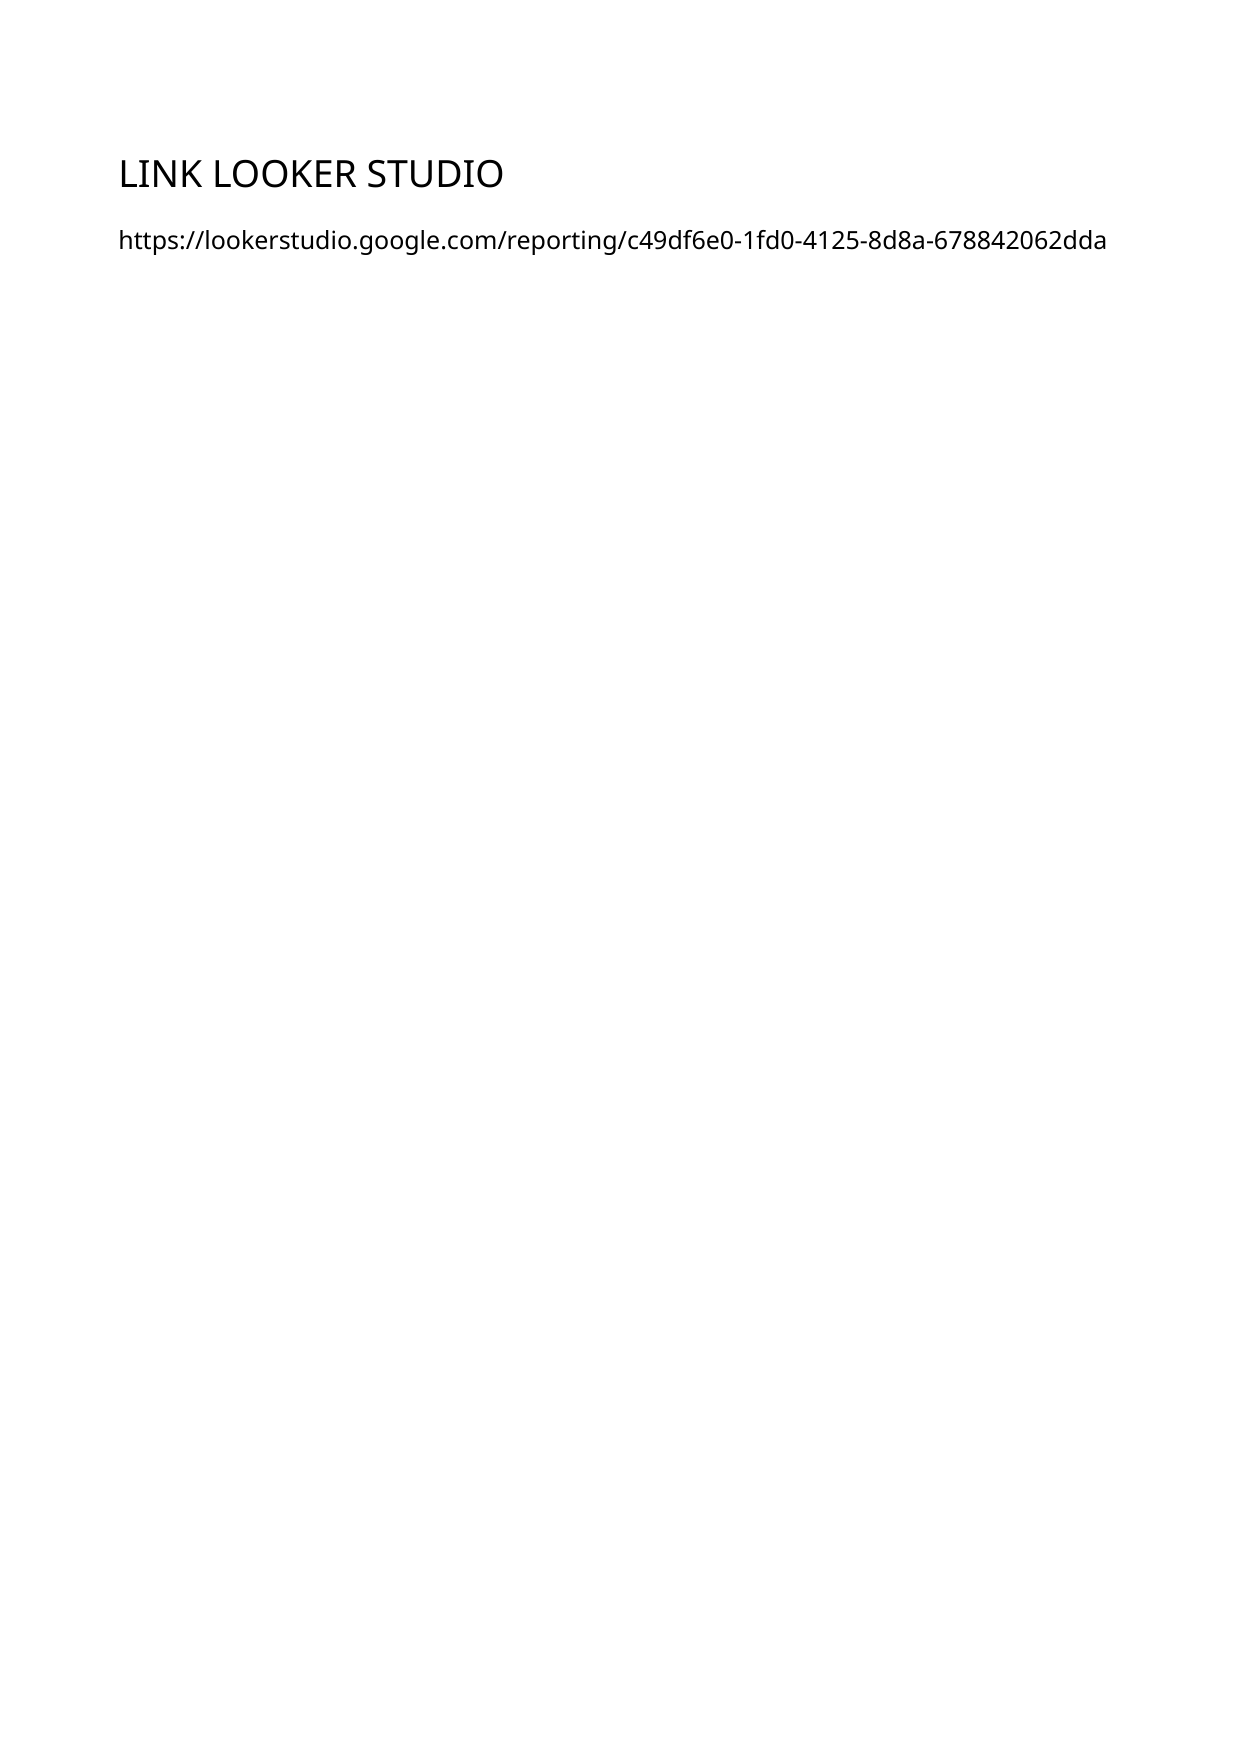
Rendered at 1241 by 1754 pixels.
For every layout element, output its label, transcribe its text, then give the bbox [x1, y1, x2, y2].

text https://lookerstudio.google.com/reporting/c49df6e0-1fd0-4125-8d8a-678842062dda [118, 223, 1122, 257]
text LINK LOOKER STUDIO [118, 148, 1122, 199]
